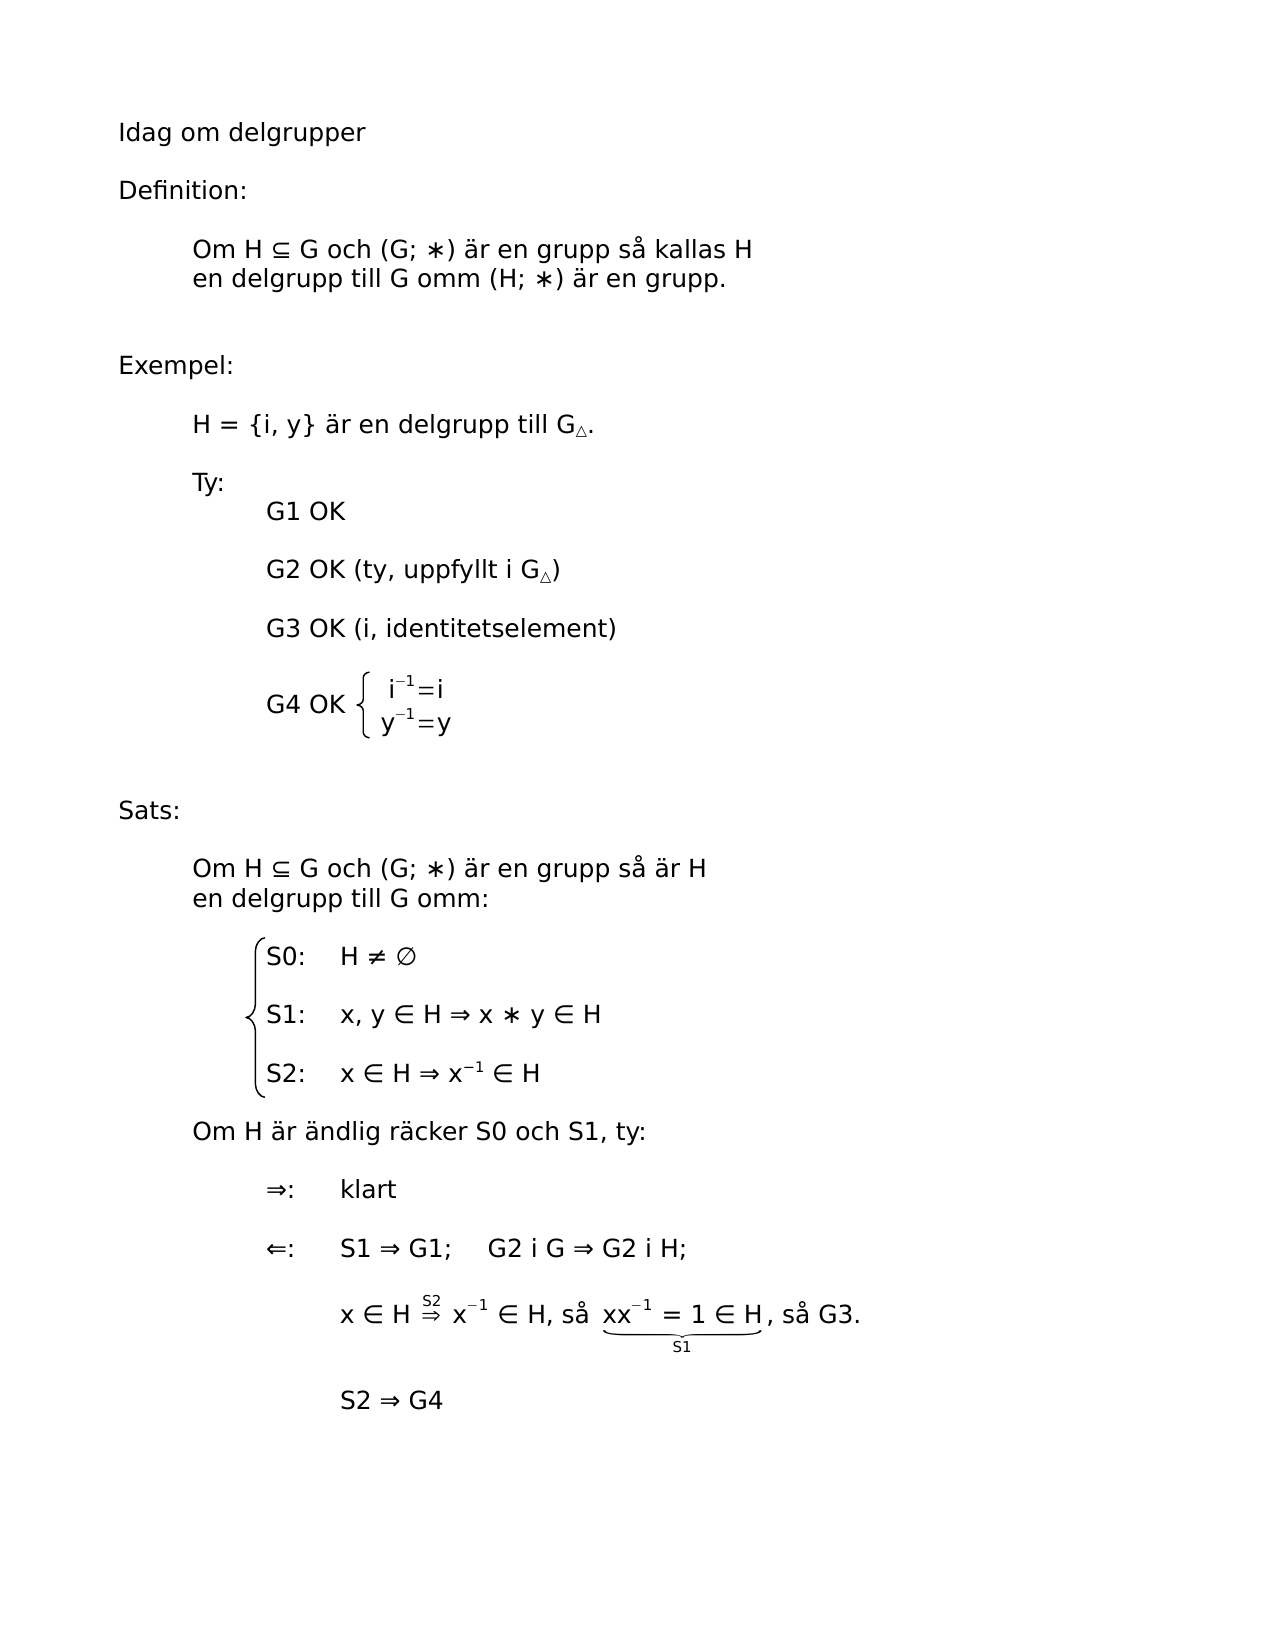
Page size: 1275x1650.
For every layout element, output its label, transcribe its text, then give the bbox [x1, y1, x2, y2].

text G4 OK [118, 672, 365, 738]
text Om H är ändlig räcker S0 och S1, ty: [118, 1117, 1157, 1146]
text ⇒: klart [118, 1175, 1157, 1204]
text [118, 942, 257, 971]
text en delgrupp till G omm: [118, 884, 1157, 913]
text S1: x, y ∈ H ⇒ x ∗ y ∈ H [250, 1000, 1157, 1029]
text Exempel: [118, 351, 1157, 381]
text [118, 1059, 255, 1088]
text Om H ⊆ G och (G; ∗) är en grupp så kallas H [118, 235, 1157, 264]
text Om H ⊆ G och (G; ∗) är en grupp så är H [118, 854, 1157, 884]
text Ty: [118, 468, 1157, 497]
text [118, 1000, 254, 1029]
text ⇐: S1 ⇒ G1; G2 i G ⇒ G2 i H; [118, 1234, 1157, 1263]
text S2: x ∈ H ⇒ x−1 ∈ H [257, 1059, 1157, 1088]
text G1 OK [118, 497, 1157, 526]
text Sats: [118, 796, 1157, 825]
text G4 OK [362, 672, 1157, 738]
text H = {i, y} är en delgrupp till G△. [118, 410, 1157, 439]
text Idag om delgrupper [118, 118, 1157, 147]
text Definition: [118, 176, 1157, 206]
text S2 ⇒ G4 [118, 1386, 1157, 1416]
text en delgrupp till G omm (H; ∗) är en grupp. [118, 264, 1157, 293]
text G3 OK (i, identitetselement) [118, 614, 1157, 643]
text G2 OK (ty, uppfyllt i G△) [118, 556, 1157, 585]
text S0: H ≠ ∅ [257, 942, 1157, 971]
